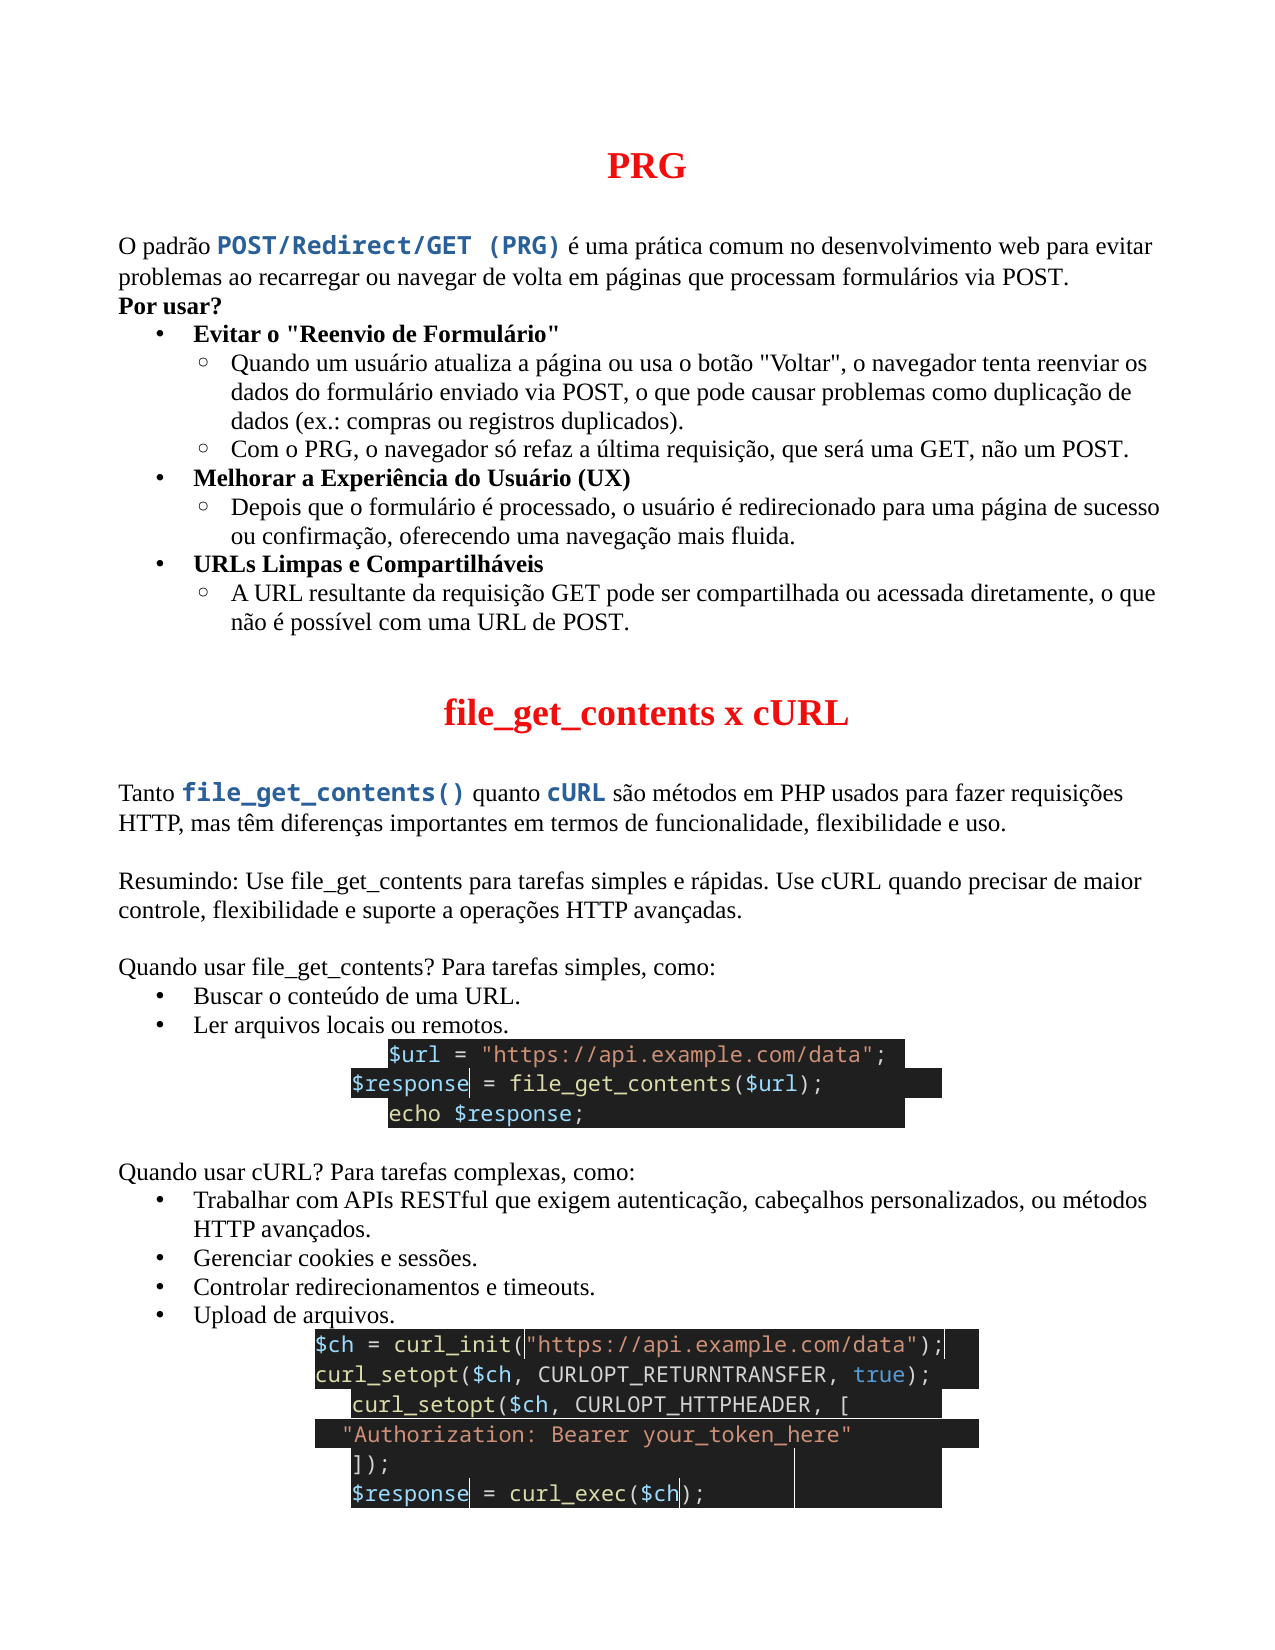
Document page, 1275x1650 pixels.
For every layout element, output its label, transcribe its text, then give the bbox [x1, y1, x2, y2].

text $ch = curl_init("https://api.example.com/data"); [118, 1329, 1175, 1359]
text O padrão POST/Redirect/GET (PRG) é uma prática comum no desenvolvimento web para evitar problemas ao recarregar ou navegar de volta em páginas que processam formulários via POST. [118, 228, 1175, 291]
list Quando um usuário atualiza a página ou usa o botão "Voltar", o navegador tenta reenviar os dados do formulário enviado via POST, o que pode causar problemas como duplicação de dados (ex.: compras ou registros duplicados). [193, 348, 1175, 434]
list Depois que o formulário é processado, o usuário é redirecionado para uma página de sucesso ou confirmação, oferecendo uma navegação mais fluida. [193, 492, 1175, 549]
text ]); [118, 1448, 1175, 1478]
text $response = curl_exec($ch); [118, 1478, 1175, 1508]
text Por usar? [118, 291, 1175, 319]
list URLs Limpas e Compartilháveis [156, 549, 1175, 578]
text echo $response; [118, 1098, 1175, 1128]
text curl_setopt($ch, CURLOPT_HTTPHEADER, [ [118, 1389, 1175, 1418]
list Buscar o conteúdo de uma URL. [156, 981, 1175, 1010]
text Resumindo: Use file_get_contents para tarefas simples e rápidas. Use cURL quando precisar de maior controle, flexibilidade e suporte a operações HTTP avançadas. Quando usar file_get_contents? Para tarefas simples, como: [118, 866, 1175, 981]
subtitle file_get_contents x cURL [118, 689, 1175, 733]
text Tanto file_get_contents() quanto cURL são métodos em PHP usados para fazer requisições HTTP, mas têm diferenças importantes em termos de funcionalidade, flexibilidade e uso. [118, 774, 1175, 837]
text $response = file_get_contents($url); [118, 1068, 1175, 1098]
list Evitar o "Reenvio de Formulário" [156, 319, 1175, 348]
text $url = "https://api.example.com/data"; [118, 1038, 1175, 1068]
list Controlar redirecionamentos e timeouts. [156, 1272, 1175, 1300]
list Melhorar a Experiência do Usuário (UX) [156, 463, 1175, 492]
text curl_setopt($ch, CURLOPT_RETURNTRANSFER, true); [118, 1359, 1175, 1389]
list Upload de arquivos. [156, 1300, 1175, 1329]
list A URL resultante da requisição GET pode ser compartilhada ou acessada diretamente, o que não é possível com uma URL de POST. [193, 578, 1175, 636]
list Ler arquivos locais ou remotos. [156, 1010, 1175, 1038]
subtitle PRG [118, 143, 1175, 187]
list Com o PRG, o navegador só refaz a última requisição, que será uma GET, não um POST. [193, 434, 1175, 463]
text "Authorization: Bearer your_token_here" [118, 1418, 1175, 1448]
list Gerenciar cookies e sessões. [156, 1243, 1175, 1272]
list Trabalhar com APIs RESTful que exigem autenticação, cabeçalhos personalizados, ou métodos HTTP avançados. [156, 1185, 1175, 1243]
text Quando usar cURL? Para tarefas complexas, como: [118, 1157, 1175, 1185]
